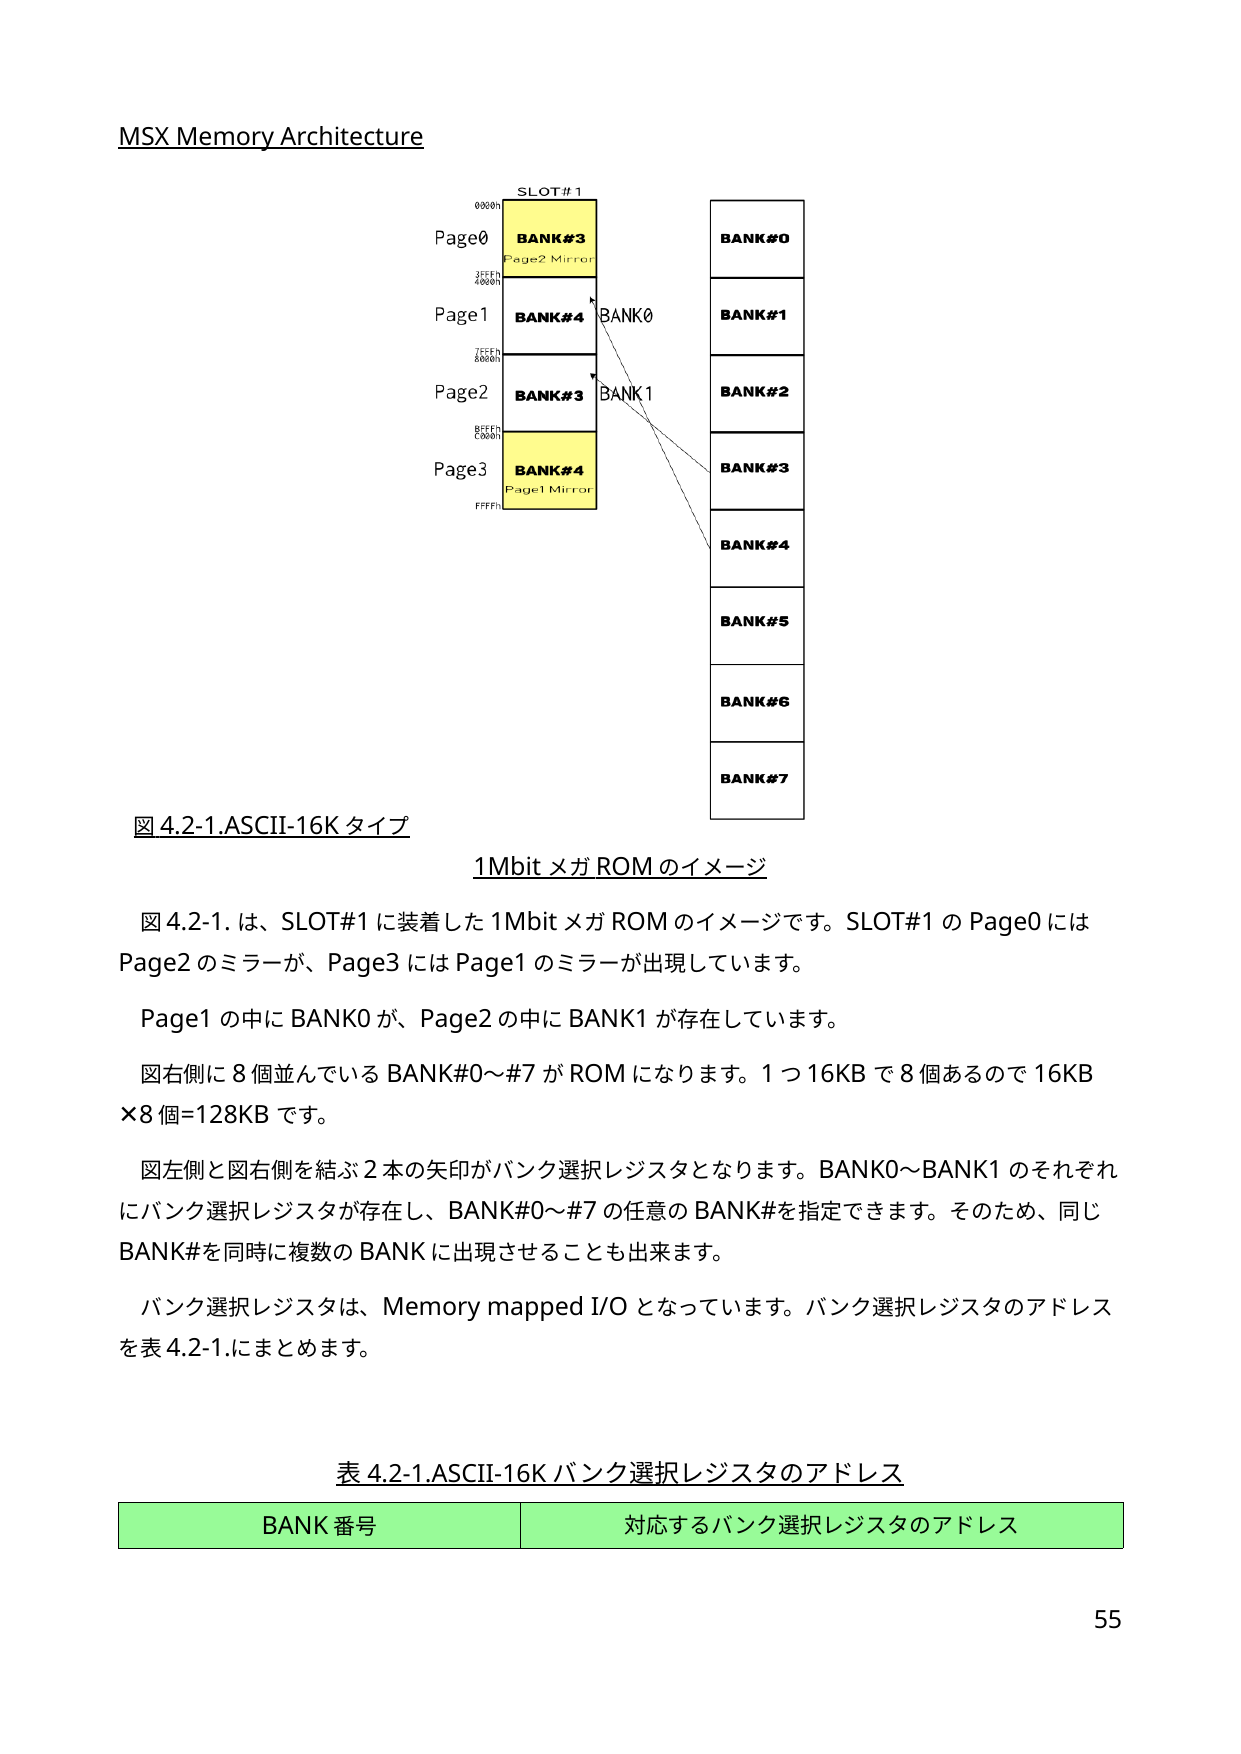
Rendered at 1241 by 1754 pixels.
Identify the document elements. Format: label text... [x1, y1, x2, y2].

text Page1 の中に BANK0が、Page2の中に BANK1 が存在しています。 [118, 1000, 1122, 1034]
table_header BANK番号 [119, 1503, 520, 1548]
text 図4.2-1. は、SLOT#1に装着した 1MbitメガROMのイメージです。SLOT#1 の Page0には Page2のミラーが、Page3 には Page1のミラーが出現しています。 [118, 904, 1122, 979]
text 図右側に8個並んでいる BANK#0～#7 がROMになります。1つ16KB で 8個あるので 16KB ✕8個=128KB です。 [118, 1056, 1122, 1131]
text バンク選択レジスタは、Memory mapped I/O となっています。バンク選択レジスタのアドレスを表4.2-1.にまとめます。 [118, 1289, 1122, 1364]
text 表 4.2-1.ASCII-16K バンク選択レジスタのアドレス [118, 1453, 1122, 1489]
table_header 対応するバンク選択レジスタのアドレス [521, 1503, 1123, 1548]
text 図4.2-1.ASCII-16Kタイプ 1Mbit メガROMのイメージ [118, 808, 1122, 883]
text 図左側と図右側を結ぶ2本の矢印がバンク選択レジスタとなります。BANK0～BANK1 のそれぞれにバンク選択レジスタが存在し、BANK#0～#7の任意のBANK#を指定できます。そのため、同じBANK#を同時に複数のBANKに出現させることも出来ます。 [118, 1152, 1122, 1268]
